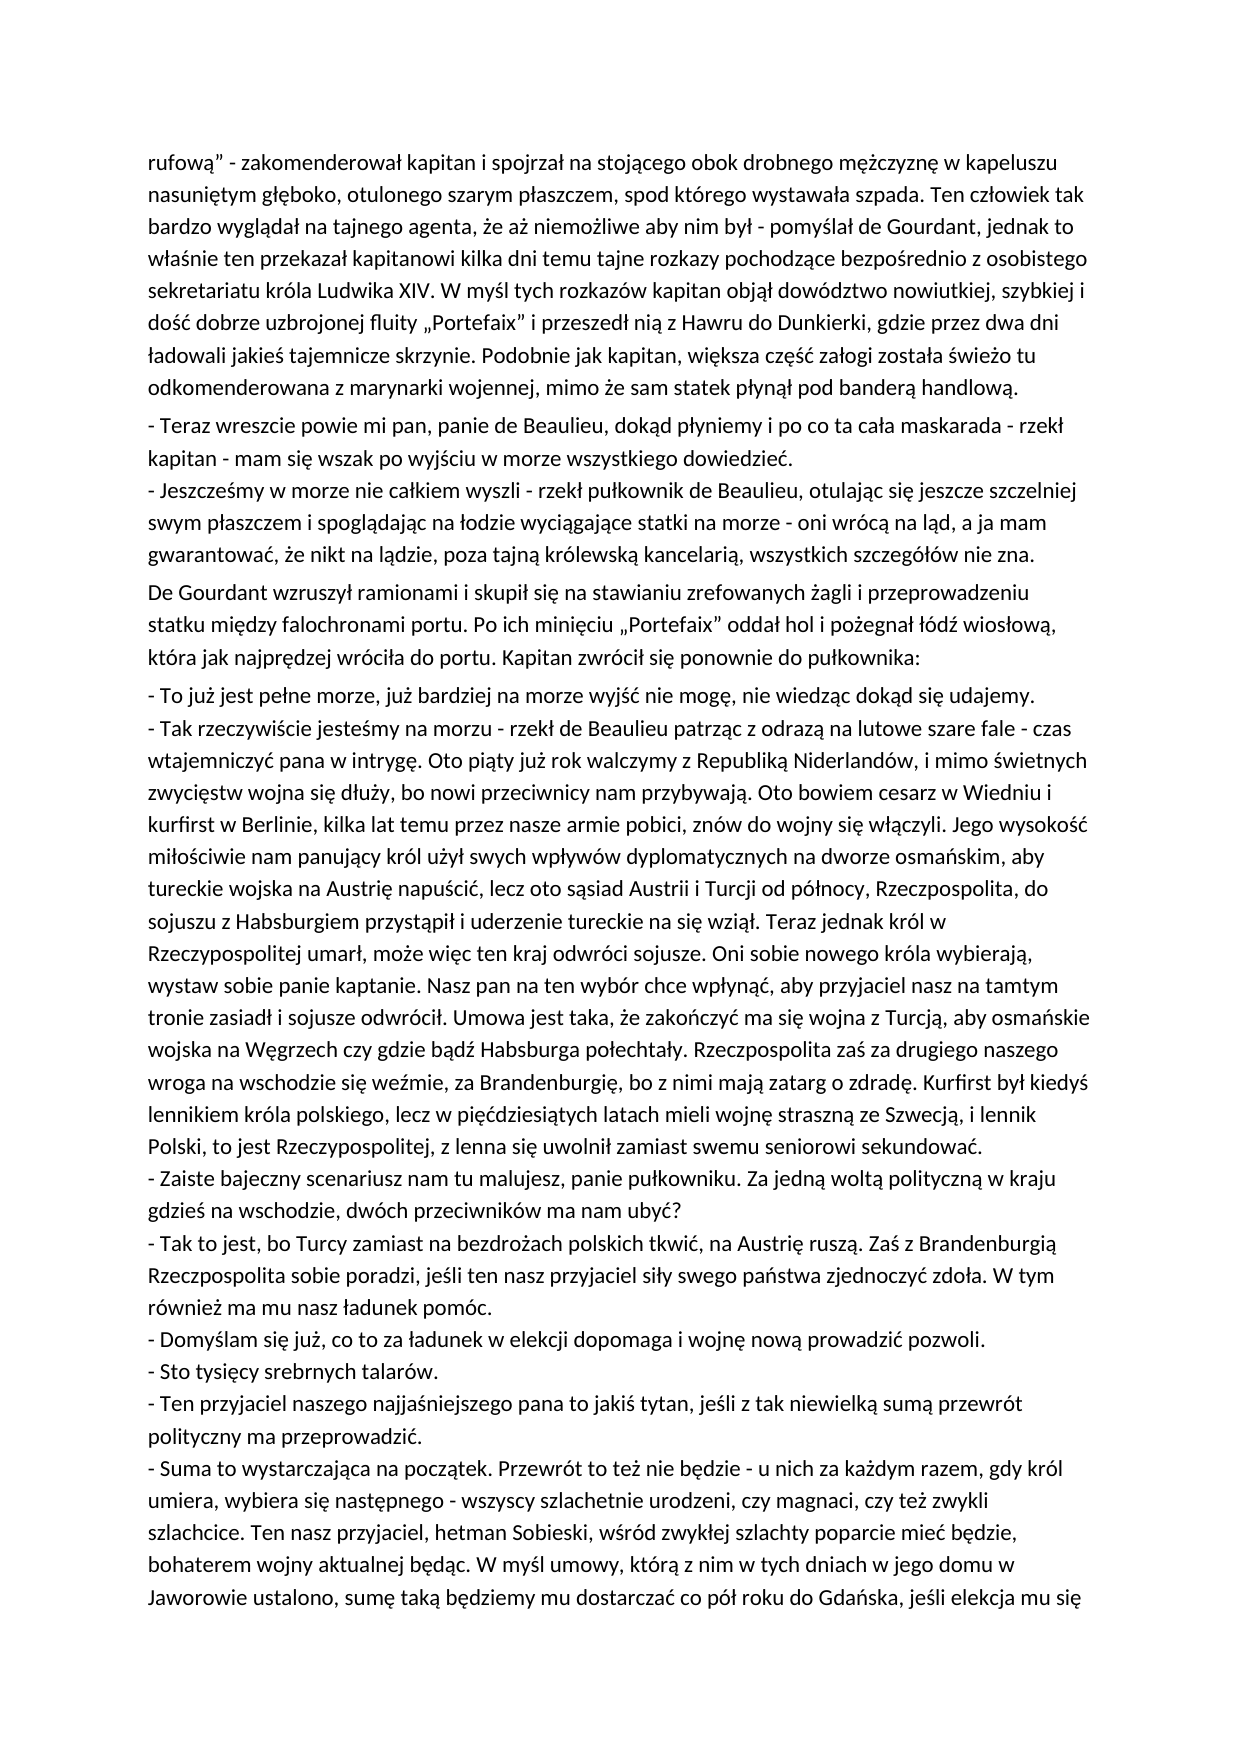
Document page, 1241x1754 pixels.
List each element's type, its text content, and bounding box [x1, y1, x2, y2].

text - Teraz wreszcie powie mi pan, panie de Beaulieu, dokąd płyniemy i po co ta cała maskarada - rzekł kapitan - mam się wszak po wyjściu w morze wszystkiego dowiedzieć. [148, 412, 1093, 472]
text - Ten przyjaciel naszego najjaśniejszego pana to jakiś tytan, jeśli z tak niewielką sumą przewrót polityczny ma przeprowadzić. [148, 1389, 1093, 1450]
text - Zaiste bajeczny scenariusz nam tu malujesz, panie pułkowniku. Za jedną woltą polityczną w kraju gdzieś na wschodzie, dwóch przeciwników ma nam ubyć? [148, 1164, 1093, 1224]
text - Tak rzeczywiście jesteśmy na morzu - rzekł de Beaulieu patrząc z odrazą na lutowe szare fale - czas wtajemniczyć pana w intrygę. Oto piąty już rok walczymy z Republiką Niderlandów, i mimo świetnych zwycięstw wojna się dłuży, bo nowi przeciwnicy nam przybywają. Oto bowiem cesarz w Wiedniu i kurfirst w Berlinie, kilka lat temu przez nasze armie pobici, znów do wojny się włączyli. Jego wysokość miłościwie nam panujący król użył swych wpływów dyplomatycznych na dworze osmańskim, aby tureckie wojska na Austrię napuścić, lecz oto sąsiad Austrii i Turcji od północy, Rzeczpospolita, do sojuszu z Habsburgiem przystąpił i uderzenie tureckie na się wziął. Teraz jednak król w Rzeczypospolitej umarł, może więc ten kraj odwróci sojusze. Oni sobie nowego króla wybierają, wystaw sobie panie kaptanie. Nasz pan na ten wybór chce wpłynąć, aby przyjaciel nasz na tamtym tronie zasiadł i sojusze odwrócił. Umowa jest taka, że zakończyć ma się wojna z Turcją, aby osmańskie wojska na Węgrzech czy gdzie bądź Habsburga połechtały. Rzeczpospolita zaś za drugiego naszego wroga na wschodzie się weźmie, za Brandenburgię, bo z nimi mają zatarg o zdradę. Kurfirst był kiedyś lennikiem króla polskiego, lecz w pięćdziesiątych latach mieli wojnę straszną ze Szwecją, i lennik Polski, to jest Rzeczypospolitej, z lenna się uwolnił zamiast swemu seniorowi sekundować. [148, 714, 1093, 1160]
text - Domyślam się już, co to za ładunek w elekcji dopomaga i wojnę nową prowadzić pozwoli. [148, 1325, 1093, 1353]
text - Suma to wystarczająca na początek. Przewrót to też nie będzie - u nich za każdym razem, gdy król umiera, wybiera się następnego - wszyscy szlachetnie urodzeni, czy magnaci, czy też zwykli szlachcice. Ten nasz przyjaciel, hetman Sobieski, wśród zwykłej szlachty poparcie mieć będzie, bohaterem wojny aktualnej będąc. W myśl umowy, którą z nim w tych dniach w jego domu w Jaworowie ustalono, sumę taką będziemy mu dostarczać co pół roku do Gdańska, jeśli elekcja mu się [148, 1454, 1093, 1611]
text - Sto tysięcy srebrnych talarów. [148, 1357, 1093, 1385]
text - To już jest pełne morze, już bardziej na morze wyjść nie mogę, nie wiedząc dokąd się udajemy. [148, 681, 1093, 709]
text De Gourdant wzruszył ramionami i skupił się na stawianiu zrefowanych żagli i przeprowadzeniu statku między falochronami portu. Po ich minięciu „Portefaix” oddał hol i pożegnał łódź wiosłową, która jak najprędzej wróciła do portu. Kapitan zwrócił się ponownie do pułkownika: [148, 578, 1093, 671]
text - Tak to jest, bo Turcy zamiast na bezdrożach polskich tkwić, na Austrię ruszą. Zaś z Brandenburgią Rzeczpospolita sobie poradzi, jeśli ten nasz przyjaciel siły swego państwa zjednoczyć zdoła. W tym również ma mu nasz ładunek pomóc. [148, 1229, 1093, 1321]
text - Jeszcześmy w morze nie całkiem wyszli - rzekł pułkownik de Beaulieu, otulając się jeszcze szczelniej swym płaszczem i spoglądając na łodzie wyciągające statki na morze - oni wrócą na ląd, a ja mam gwarantować, że nikt na lądzie, poza tajną królewską kancelarią, wszystkich szczegółów nie zna. [148, 476, 1093, 568]
text rufową” - zakomenderował kapitan i spojrzał na stojącego obok drobnego mężczyznę w kapeluszu nasuniętym głęboko, otulonego szarym płaszczem, spod którego wystawała szpada. Ten człowiek tak bardzo wyglądał na tajnego agenta, że aż niemożliwe aby nim był - pomyślał de Gourdant, jednak to właśnie ten przekazał kapitanowi kilka dni temu tajne rozkazy pochodzące bezpośrednio z osobistego sekretariatu króla Ludwika XIV. W myśl tych rozkazów kapitan objął dowództwo nowiutkiej, szybkiej i dość dobrze uzbrojonej fluity „Portefaix” i przeszedł nią z Hawru do Dunkierki, gdzie przez dwa dni ładowali jakieś tajemnicze skrzynie. Podobnie jak kapitan, większa część załogi została świeżo tu odkomenderowana z marynarki wojennej, mimo że sam statek płynął pod banderą handlową. [148, 148, 1093, 401]
